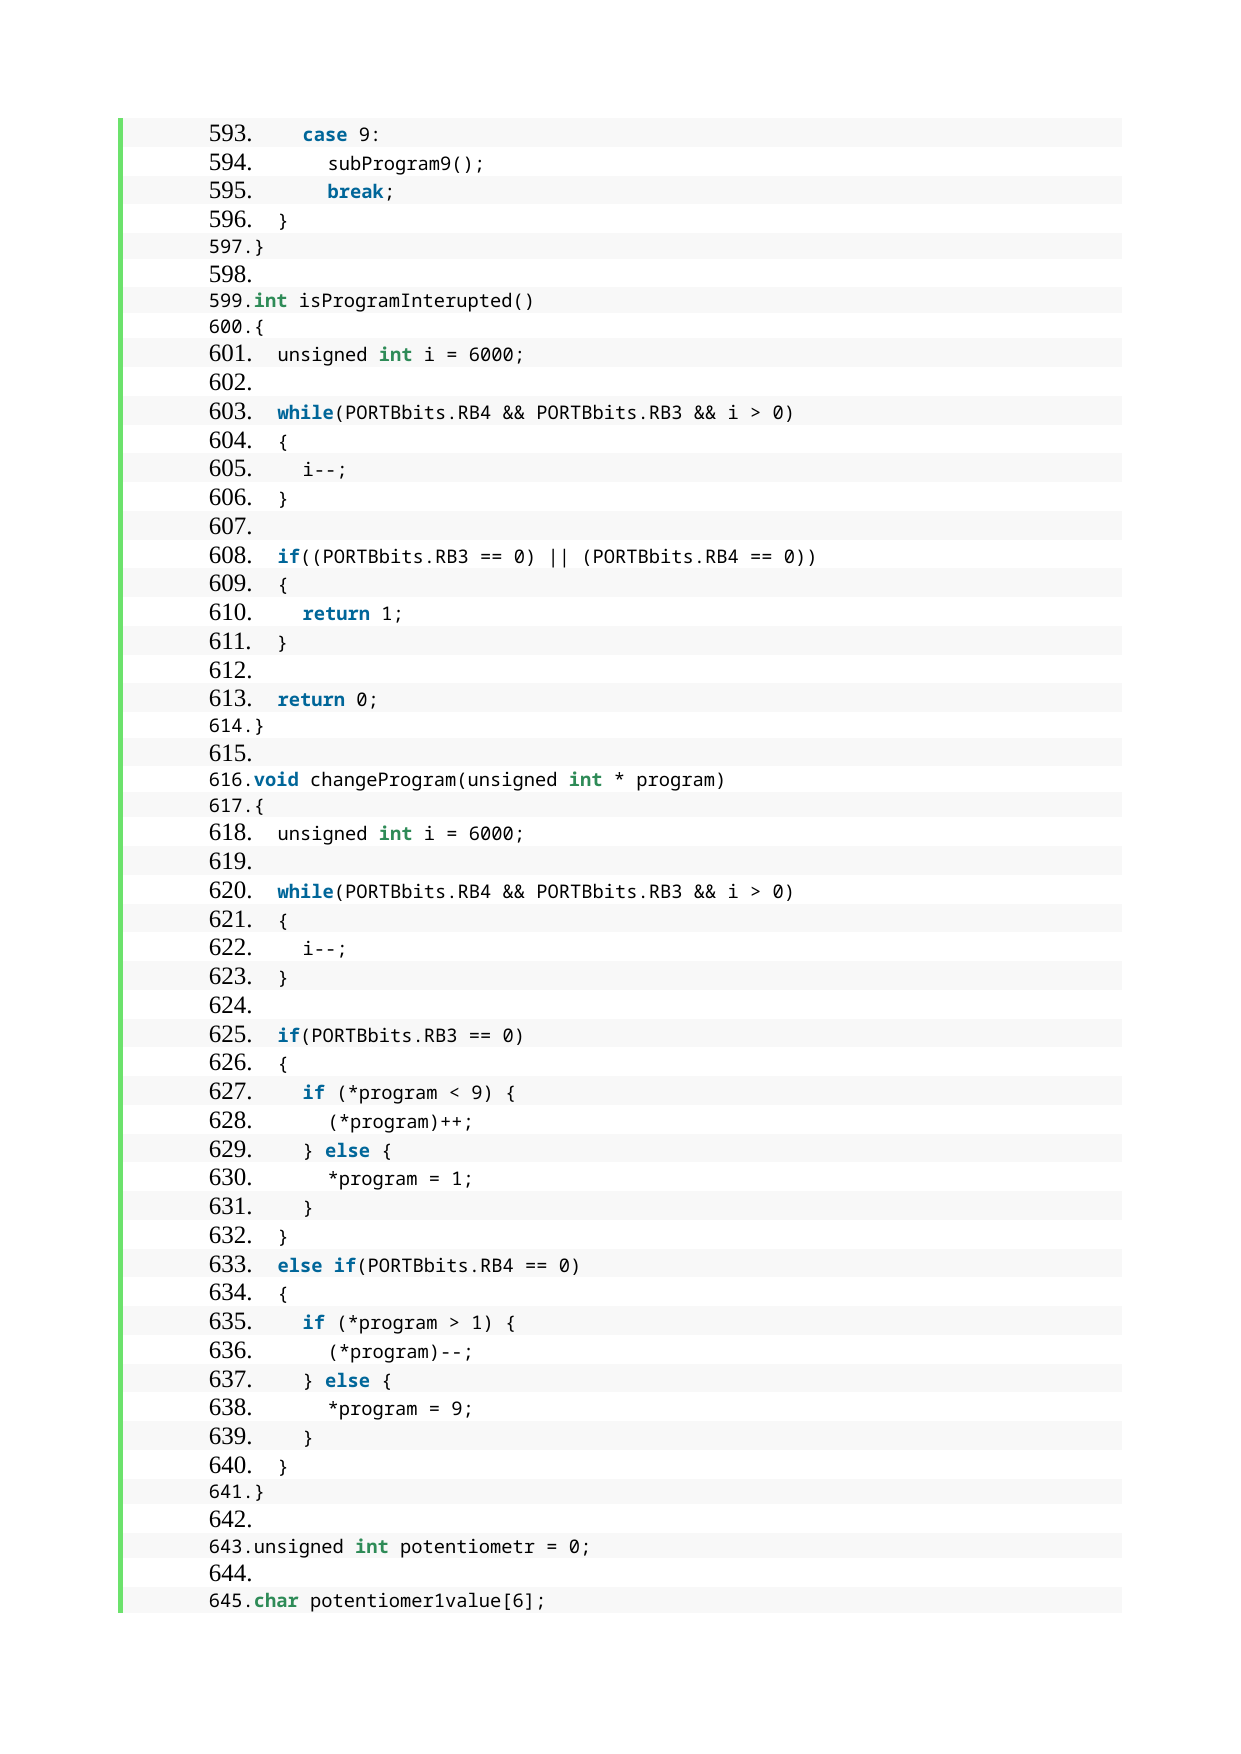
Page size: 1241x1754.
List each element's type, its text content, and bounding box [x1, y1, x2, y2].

list if (*program < 9) { [123, 1076, 1122, 1105]
list (*program)--; [123, 1335, 1122, 1364]
list { [123, 1277, 1122, 1306]
list { [123, 792, 1122, 817]
list (*program)++; [123, 1105, 1122, 1134]
list void changeProgram(unsigned int * program) [123, 766, 1122, 792]
list unsigned int potentiometr = 0; [123, 1533, 1122, 1558]
list while(PORTBbits.RB4 && PORTBbits.RB3 && i > 0) [123, 396, 1122, 425]
list } [123, 961, 1122, 990]
list int isProgramInterupted() [123, 287, 1122, 313]
list char potentiomer1value[6]; [123, 1587, 1122, 1613]
list unsigned int i = 6000; [123, 817, 1122, 846]
list subProgram9(); [123, 147, 1122, 176]
list return 0; [123, 683, 1122, 712]
list { [123, 425, 1122, 453]
list } [123, 1220, 1122, 1249]
list if(PORTBbits.RB3 == 0) [123, 1019, 1122, 1047]
list } else { [123, 1364, 1122, 1392]
list } [123, 204, 1122, 233]
list } [123, 712, 1122, 738]
list } [123, 1450, 1122, 1479]
list break; [123, 176, 1122, 204]
list } [123, 482, 1122, 511]
list { [123, 904, 1122, 932]
list { [123, 1047, 1122, 1076]
list { [123, 568, 1122, 597]
list else if(PORTBbits.RB4 == 0) [123, 1249, 1122, 1277]
list } [123, 1191, 1122, 1220]
list if (*program > 1) { [123, 1306, 1122, 1335]
list { [123, 313, 1122, 338]
list } [123, 1421, 1122, 1450]
list } [123, 626, 1122, 655]
list } [123, 1479, 1122, 1504]
list } else { [123, 1134, 1122, 1162]
list *program = 9; [123, 1392, 1122, 1421]
list i--; [123, 932, 1122, 961]
list while(PORTBbits.RB4 && PORTBbits.RB3 && i > 0) [123, 875, 1122, 904]
list if((PORTBbits.RB3 == 0) || (PORTBbits.RB4 == 0)) [123, 540, 1122, 568]
list case 9: [123, 118, 1122, 147]
list i--; [123, 453, 1122, 482]
list } [123, 233, 1122, 259]
list return 1; [123, 597, 1122, 626]
list unsigned int i = 6000; [123, 338, 1122, 367]
list *program = 1; [123, 1162, 1122, 1191]
